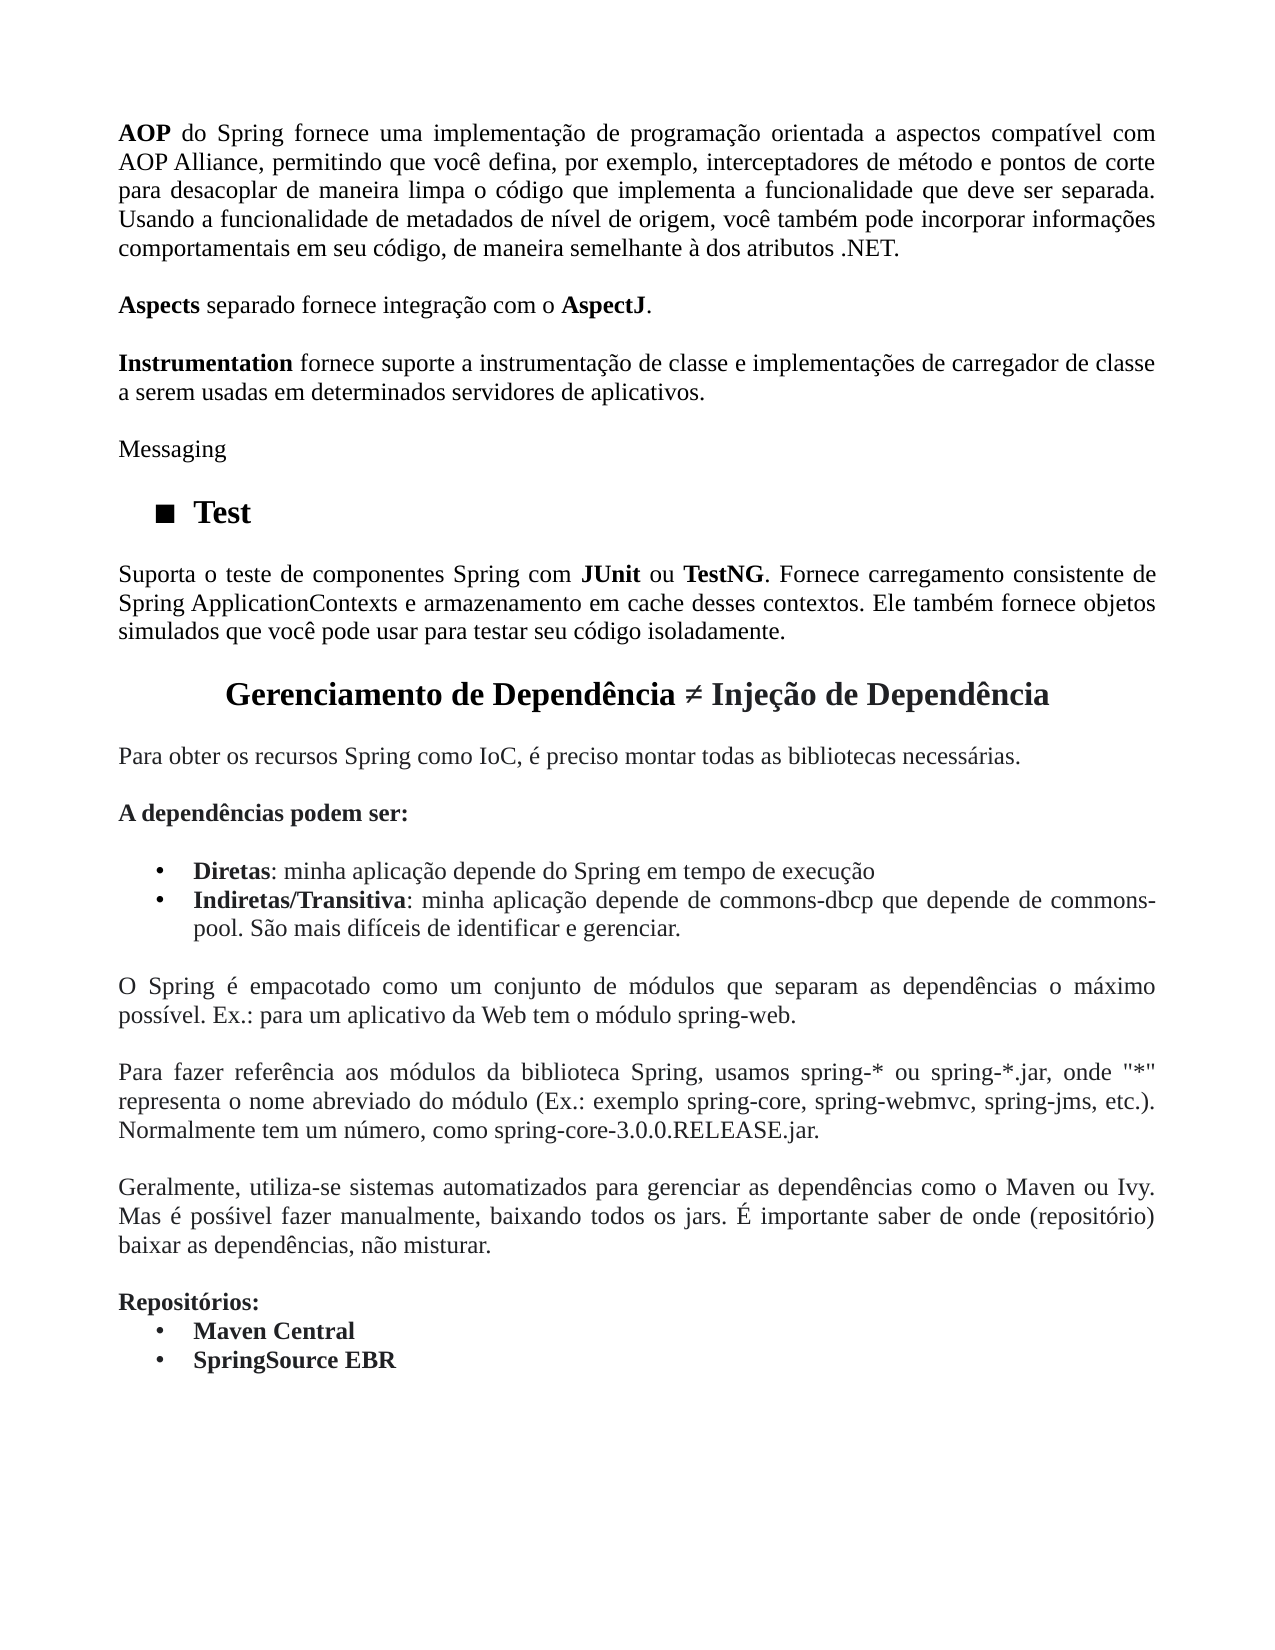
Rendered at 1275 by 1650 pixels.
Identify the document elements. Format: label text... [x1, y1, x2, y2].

text A dependências podem ser: [118, 798, 1157, 827]
text Instrumentation fornece suporte a instrumentação de classe e implementações de carregador de classe a serem usadas em determinados servidores de aplicativos. [118, 348, 1157, 406]
text AOP do Spring fornece uma implementação de programação orientada a aspectos compatível com AOP Alliance, permitindo que você defina, por exemplo, interceptadores de método e pontos de corte para desacoplar de maneira limpa o código que implementa a funcionalidade que deve ser separada. Usando a funcionalidade de metadados de nível de origem, você também pode incorporar informações comportamentais em seu código, de maneira semelhante à dos atributos .NET. [118, 118, 1157, 262]
list Indiretas/Transitiva: minha aplicação depende de commons-dbcp que depende de commons-pool. São mais difíceis de identificar e gerenciar. [156, 885, 1157, 942]
text Aspects separado fornece integração com o AspectJ. [118, 291, 1157, 319]
text Gerenciamento de Dependência ≠ Injeção de Dependência [118, 674, 1157, 712]
text Geralmente, utiliza-se sistemas automatizados para gerenciar as dependências como o Maven ou Ivy. Mas é posśivel fazer manualmente, baixando todos os jars. É importante saber de onde (repositório) baixar as dependências, não misturar. [118, 1172, 1157, 1258]
list Diretas: minha aplicação depende do Spring em tempo de execução [156, 856, 1157, 885]
text Para obter os recursos Spring como IoC, é preciso montar todas as bibliotecas necessárias. [118, 741, 1157, 770]
text Para fazer referência aos módulos da biblioteca Spring, usamos spring-* ou spring-*.jar, onde "*" representa o nome abreviado do módulo (Ex.: exemplo spring-core, spring-webmvc, spring-jms, etc.). Normalmente tem um número, como spring-core-3.0.0.RELEASE.jar. [118, 1057, 1157, 1143]
list SpringSource EBR [156, 1345, 1157, 1373]
text O Spring é empacotado como um conjunto de módulos que separam as dependências o máximo possível. Ex.: para um aplicativo da Web tem o módulo spring-web. [118, 971, 1157, 1028]
list Test [156, 492, 1157, 530]
list Maven Central [156, 1316, 1157, 1345]
text Repositórios: [118, 1287, 1157, 1316]
text Messaging [118, 434, 1157, 463]
text Suporta o teste de componentes Spring com JUnit ou TestNG. Fornece carregamento consistente de Spring ApplicationContexts e armazenamento em cache desses contextos. Ele também fornece objetos simulados que você pode usar para testar seu código isoladamente. [118, 559, 1157, 645]
